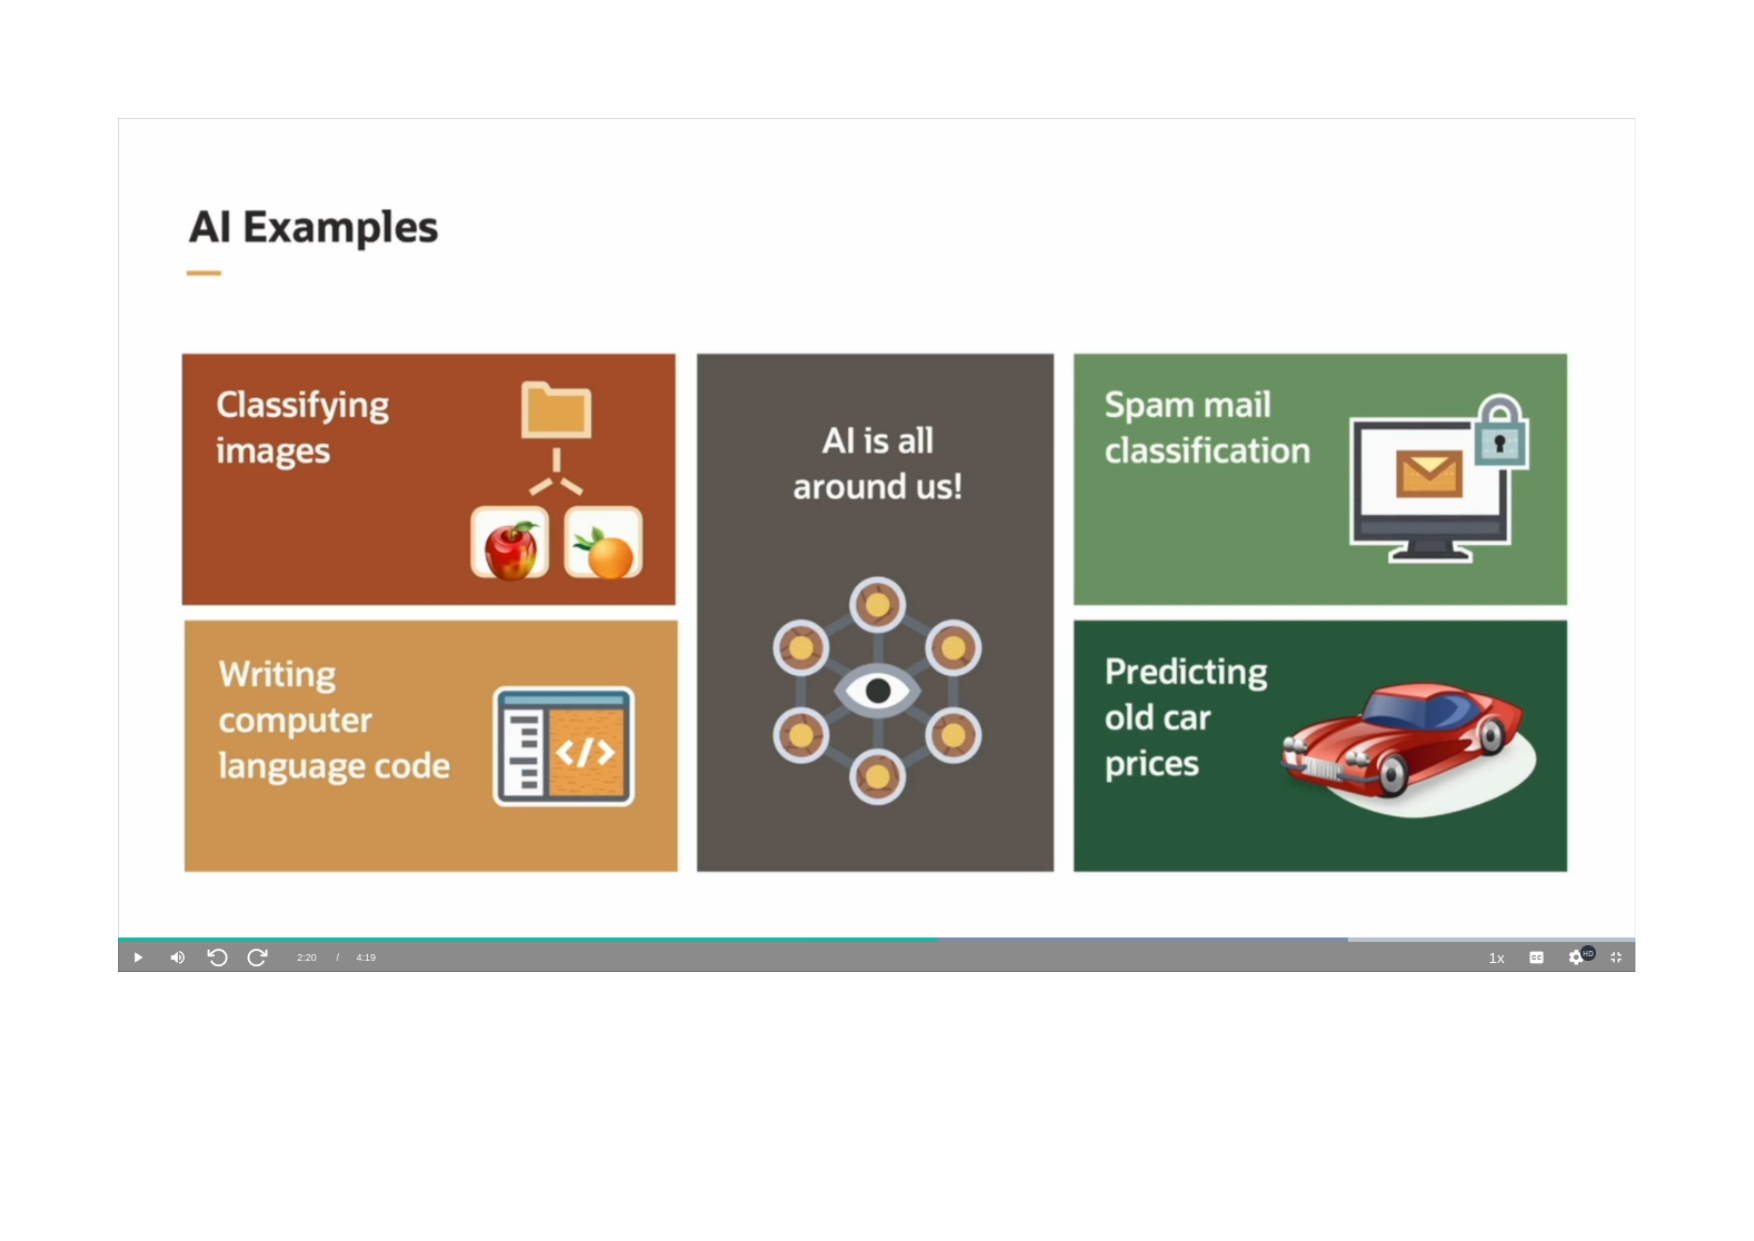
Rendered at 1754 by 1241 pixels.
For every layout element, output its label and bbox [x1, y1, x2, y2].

picture [118, 118, 1636, 972]
